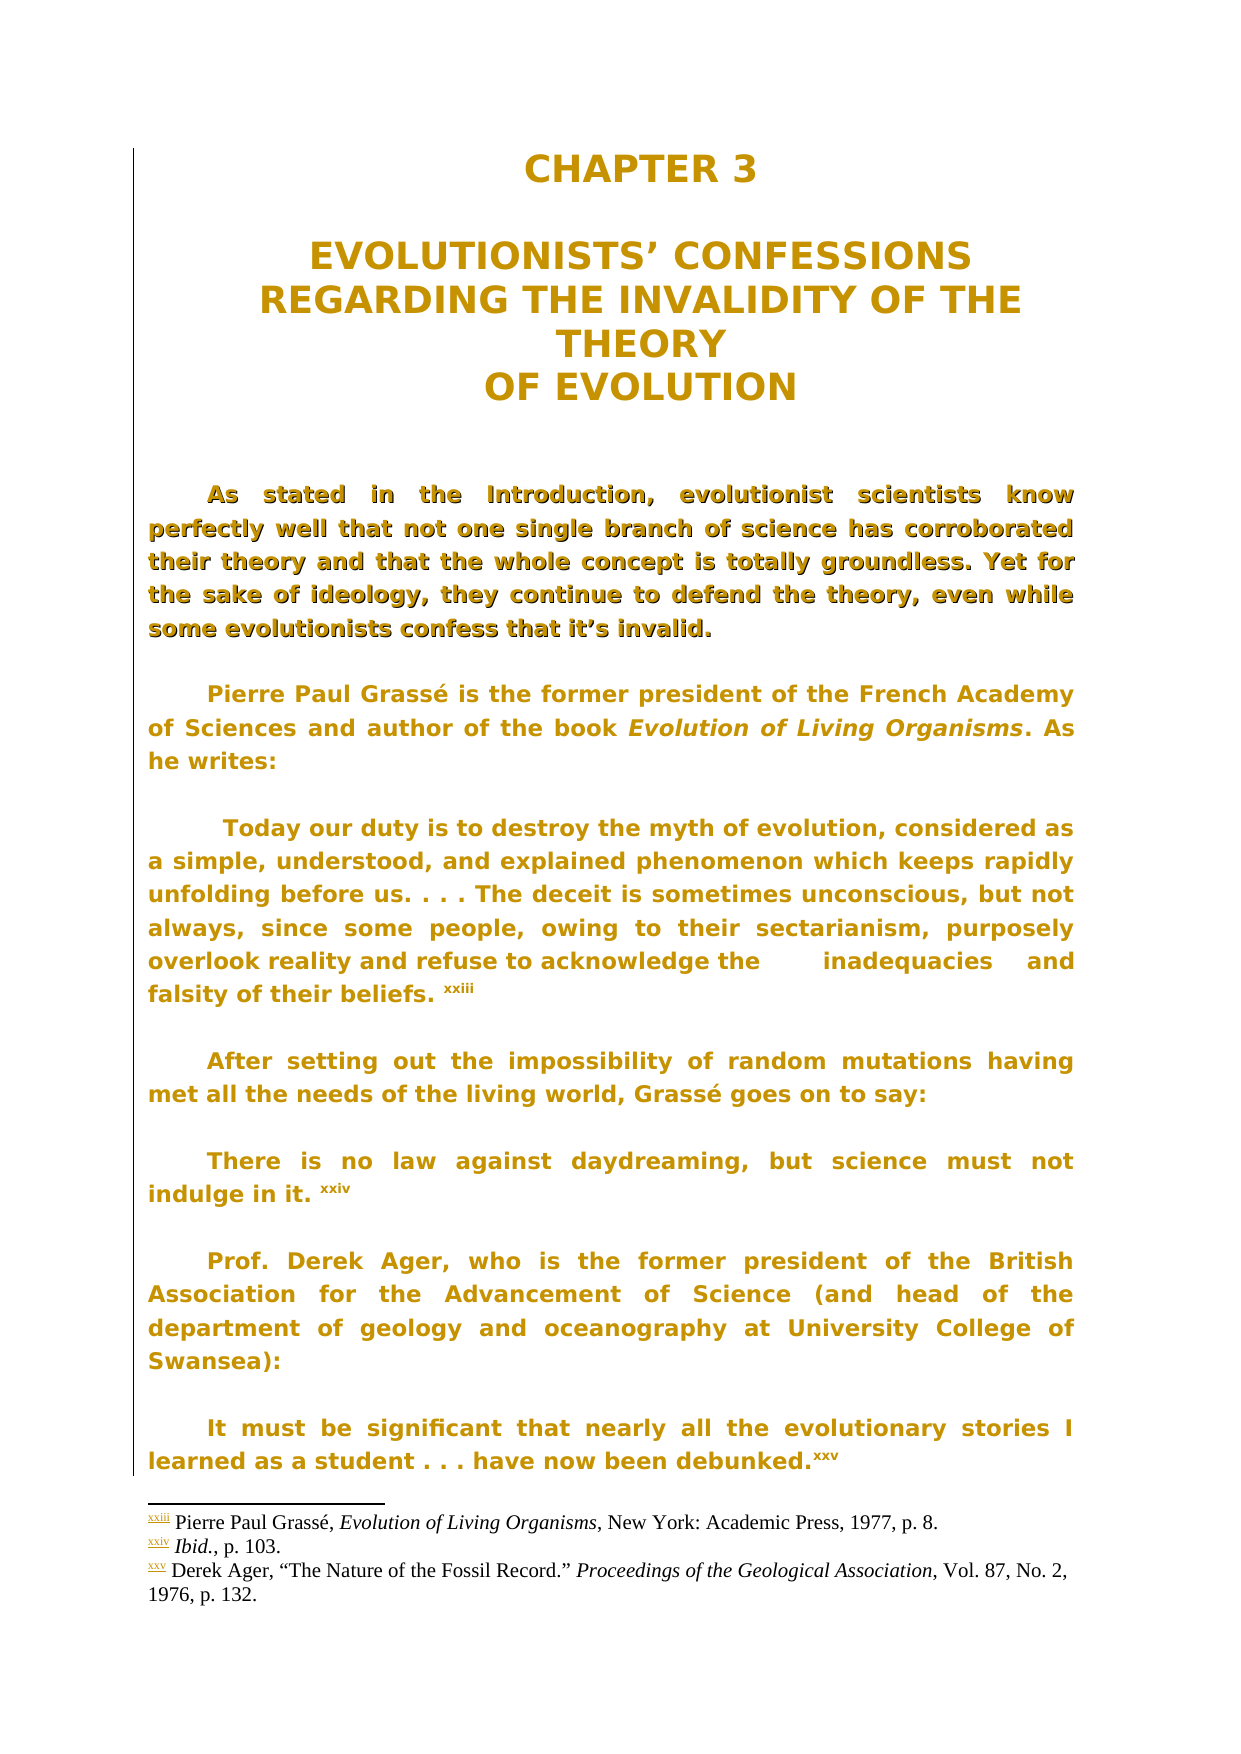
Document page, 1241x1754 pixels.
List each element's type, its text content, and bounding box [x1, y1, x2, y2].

text Today our duty is to destroy the myth of evolution, considered as a simple, understood, and explained phenomenon which keeps rapidly unfolding before us. . . . The deceit is sometimes unconscious, but not always, since some people, owing to their sectarianism, purposely overlook reality and refuse to acknowledge the inadequacies and falsity of their beliefs. [148, 809, 1075, 1009]
text Derek Ager, “The Nature of the Fossil Record.” Proceedings of the Geological Association, Vol. 87, No. 2, 1976, p. 132. [148, 1558, 1093, 1606]
text EVOLUTIONISTS’ CONFESSIONS REGARDING THE INVALIDITY OF THE THEORY [207, 235, 1075, 366]
text Pierre Paul Grassé is the former president of the French Academy of Sciences and author of the book Evolution of Living Organisms. As he writes: [148, 676, 1075, 776]
text OF EVOLUTION [148, 366, 1075, 409]
text Pierre Paul Grassé, Evolution of Living Organisms, New York: Academic Press, 1977, p. 8. [148, 1510, 1093, 1534]
text CHAPTER 3 [148, 148, 1075, 191]
text After setting out the impossibility of random mutations having met all the needs of the living world, Grassé goes on to say: [148, 1043, 1075, 1109]
text Prof. Derek Ager, who is the former president of the British Association for the Advancement of Science (and head of the department of geology and oceanography at University College of Swansea): [148, 1243, 1075, 1376]
text Ibid., p. 103. [148, 1534, 1093, 1558]
text There is no law against daydreaming, but science must not indulge in it. [148, 1143, 1075, 1209]
text As stated in the Introduction, evolutionist scientists know perfectly well that not one single branch of science has corroborated their theory and that the whole concept is totally groundless. Yet for the sake of ideology, they continue to defend the theory, even while some evolutionists confess that it’s invalid. [148, 476, 1075, 643]
text It must be significant that nearly all the evolutionary stories I learned as a student . . . have now been debunked. [148, 1409, 1075, 1476]
